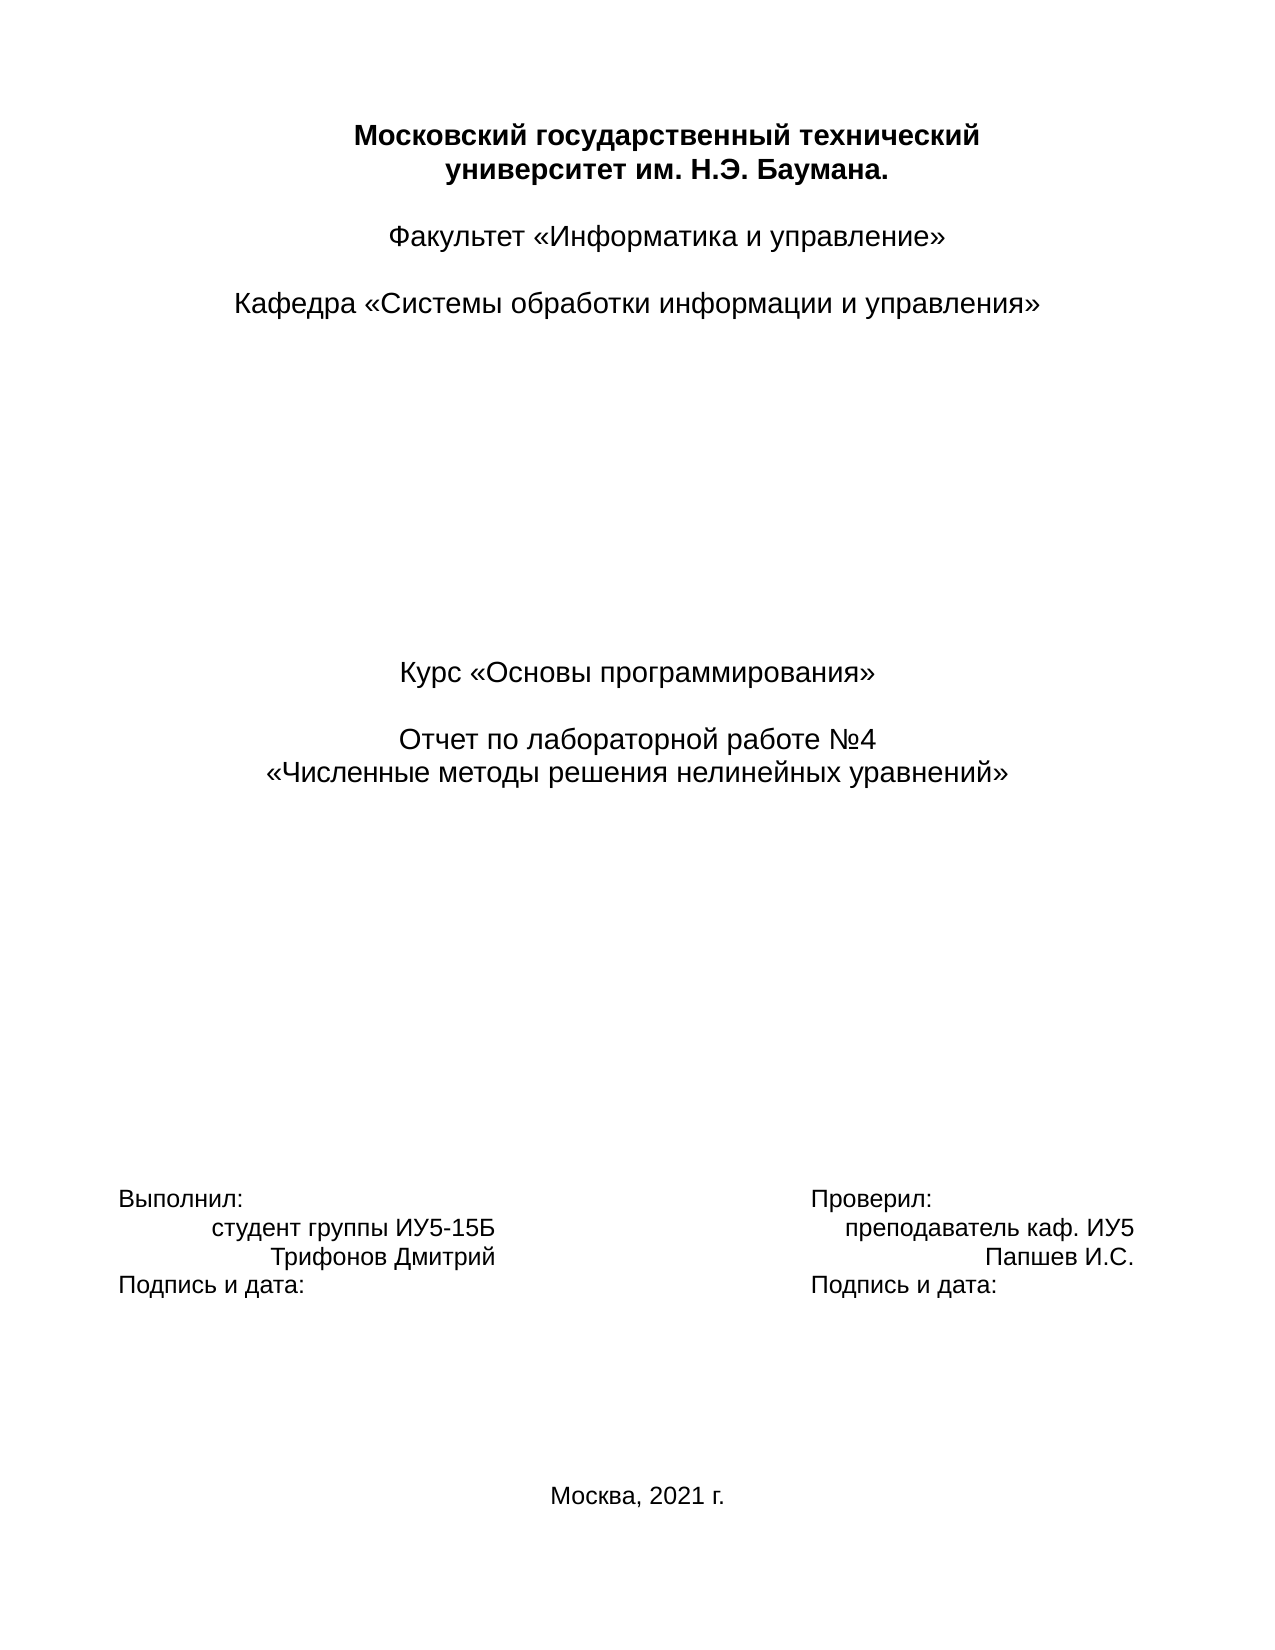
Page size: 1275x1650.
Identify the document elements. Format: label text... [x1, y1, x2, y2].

table_cell [507, 1242, 799, 1271]
text «Численные методы решения нелинейных уравнений» [118, 755, 1157, 789]
table_header Проверил: [799, 1184, 1146, 1213]
text Факультет «Информатика и управление» [118, 219, 1157, 252]
table_cell студент группы ИУ5-15Б [107, 1213, 507, 1242]
table_cell [507, 1213, 799, 1242]
text Московский государственный технический [118, 118, 1157, 152]
table_cell Папшев И.С. [799, 1242, 1146, 1271]
text университет им. Н.Э. Баумана. [118, 152, 1157, 185]
table_cell Трифонов Дмитрий [107, 1242, 507, 1271]
table_header [507, 1184, 799, 1213]
text Курс «Основы программирования» [118, 655, 1157, 688]
text Кафедра «Системы обработки информации и управления» [118, 286, 1157, 319]
table_header Выполнил: [107, 1184, 507, 1213]
table_cell преподаватель каф. ИУ5 [799, 1213, 1146, 1242]
table_cell Подпись и дата: [107, 1271, 507, 1328]
table_cell [507, 1271, 799, 1328]
text Москва, 2021 г. [118, 1481, 1157, 1510]
table_cell Подпись и дата: [799, 1271, 1146, 1328]
text Отчет по лабораторной работе №4 [118, 722, 1157, 755]
